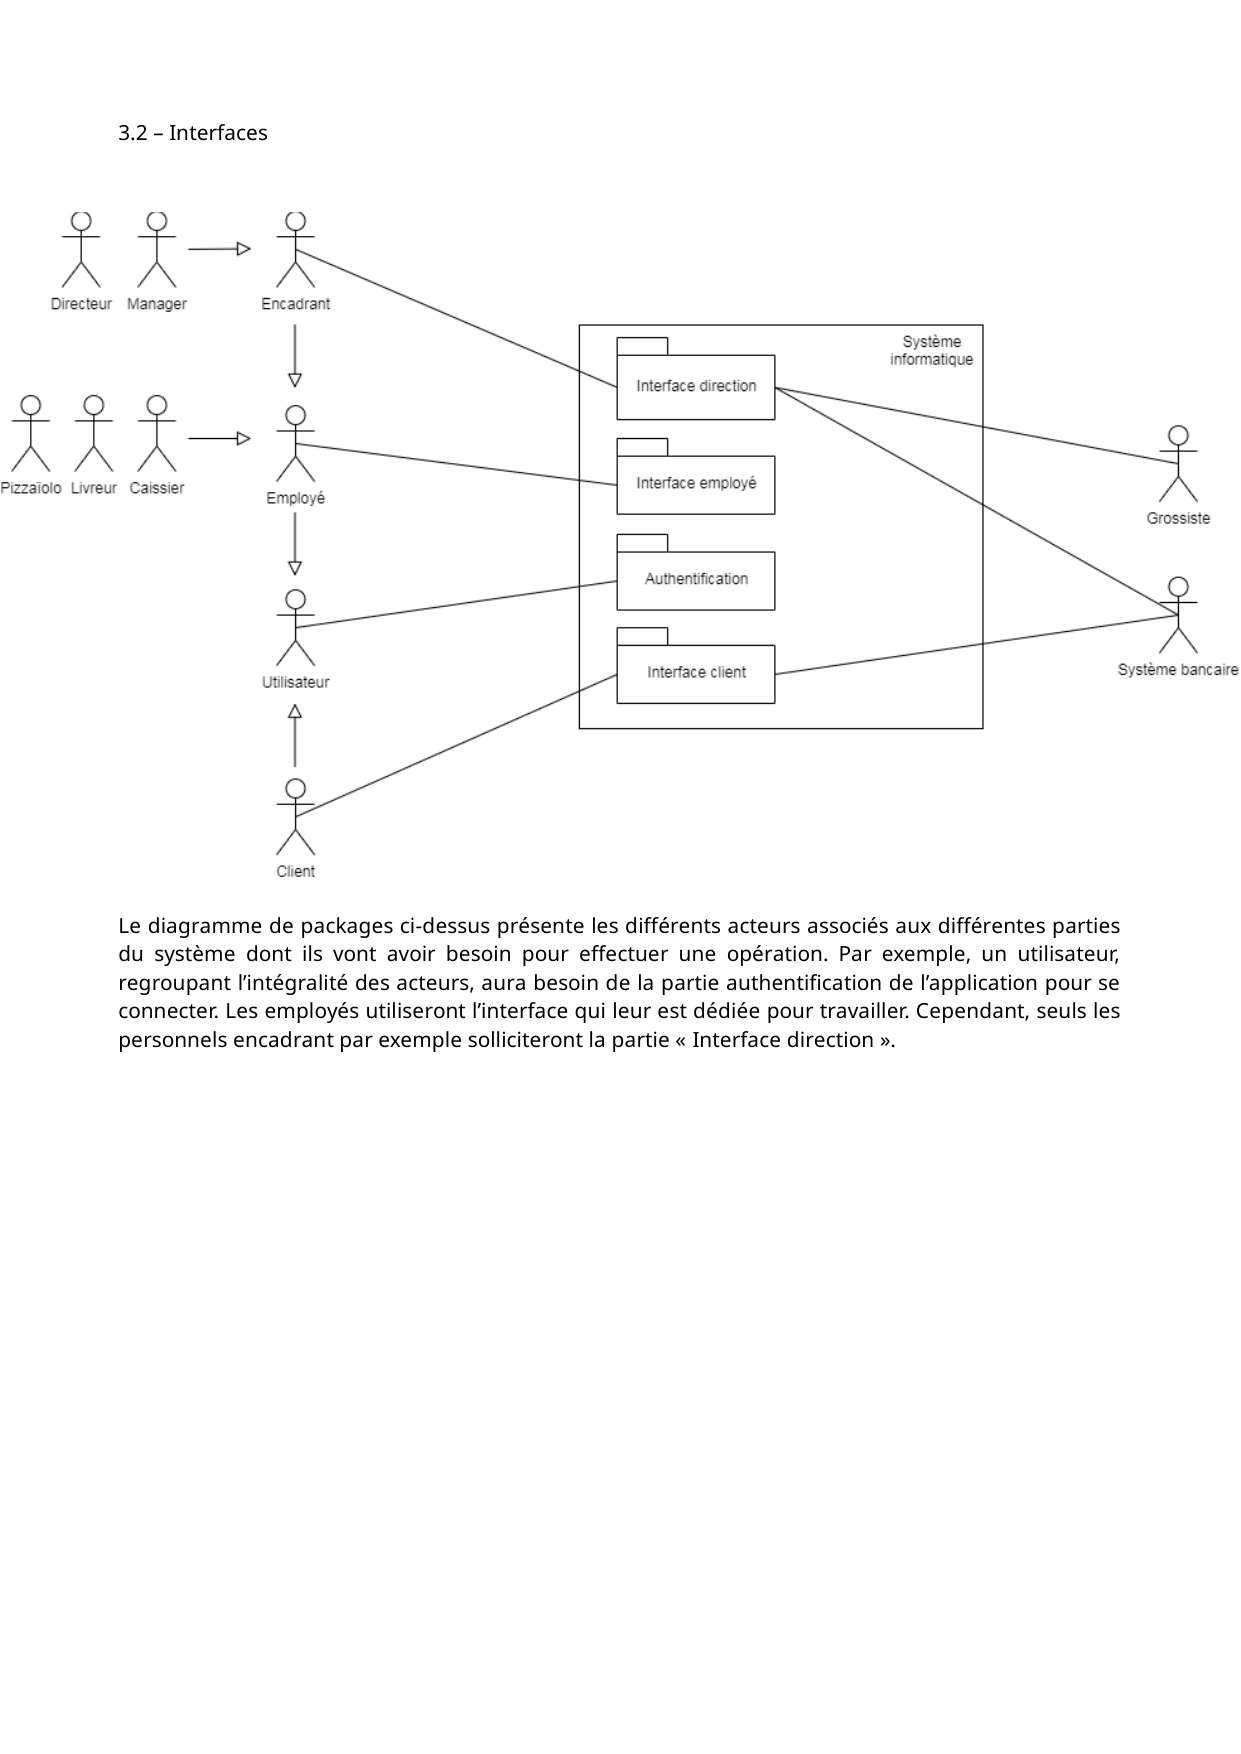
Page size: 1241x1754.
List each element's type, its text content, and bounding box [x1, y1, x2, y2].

picture [0, 212, 1241, 882]
text 3.2 – Interfaces [118, 118, 1122, 147]
text Le diagramme de packages ci-dessus présente les différents acteurs associés aux différentes parties du système dont ils vont avoir besoin pour effectuer une opération. Par exemple, un utilisateur, regroupant l’intégralité des acteurs, aura besoin de la partie authentification de l’application pour se connecter. Les employés utiliseront l’interface qui leur est dédiée pour travailler. Cependant, seuls les personnels encadrant par exemple solliciteront la partie « Interface direction ». [118, 911, 1122, 1053]
